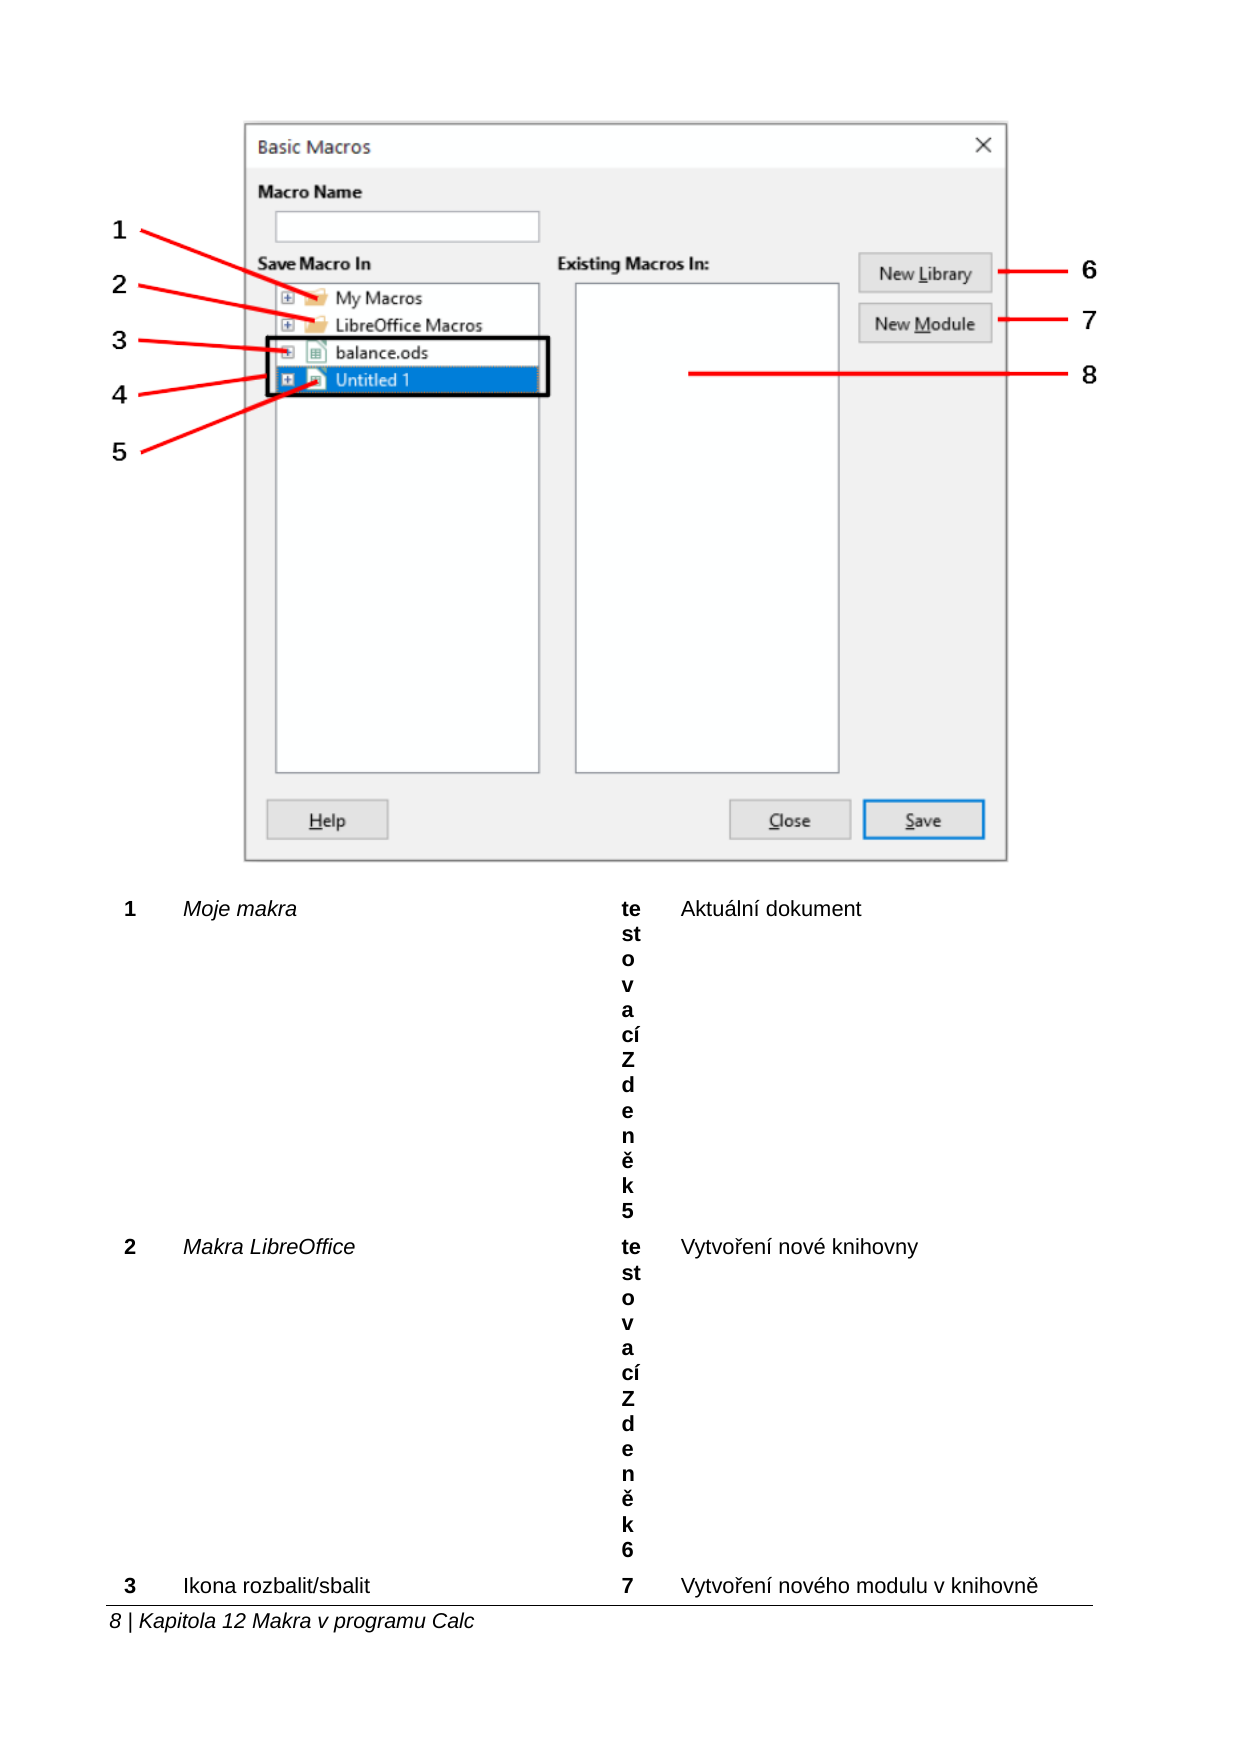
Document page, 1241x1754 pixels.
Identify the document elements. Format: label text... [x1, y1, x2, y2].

table_cell Ikona rozbalit/sbalit [165, 1567, 604, 1576]
table_cell Vytvoření nové knihovny [663, 1228, 1101, 1567]
table_cell 7 [604, 1567, 663, 1576]
table_header 1 [106, 890, 165, 1228]
picture [105, 118, 1103, 864]
table_cell testovací Zdeněk 6 [604, 1228, 663, 1567]
table_header Aktuální dokument [663, 890, 1101, 1228]
table_cell Vytvoření nového modulu v knihovně [663, 1567, 1101, 1576]
table_header Moje makra [165, 890, 604, 1228]
table_header testovací Zdeněk 5 [604, 890, 663, 1228]
table_cell Makra LibreOffice [165, 1228, 604, 1567]
table_cell 2 [106, 1228, 165, 1567]
table_cell 3 [106, 1567, 165, 1576]
